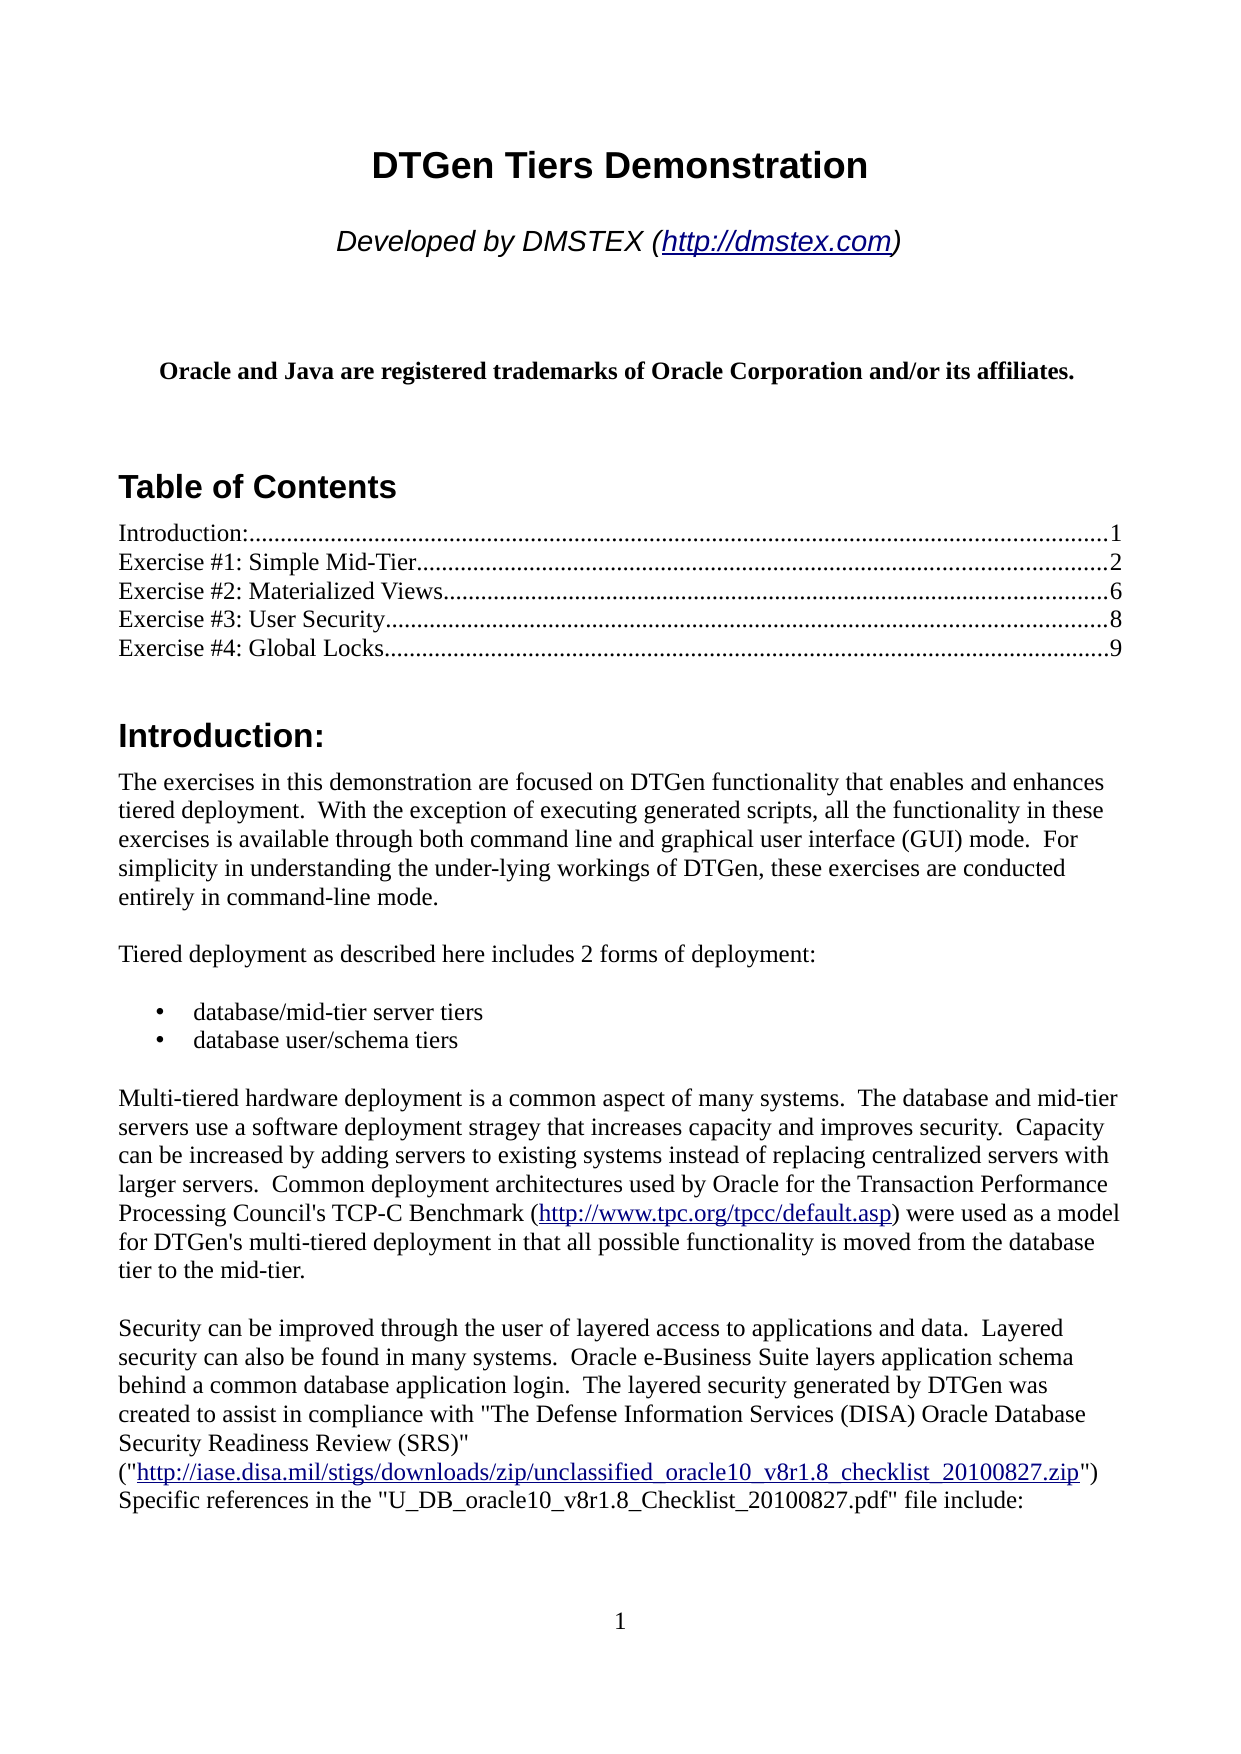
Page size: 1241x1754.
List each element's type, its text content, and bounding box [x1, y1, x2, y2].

text Security can be improved through the user of layered access to applications and data. Layered security can also be found in many systems. Oracle e-Business Suite layers application schema behind a common database application login. The layered security generated by DTGen was created to assist in compliance with "The Defense Information Services (DISA) Oracle Database Security Readiness Review (SRS)" ("http://iase.disa.mil/stigs/downloads/zip/unclassified_oracle10_v8r1.8_checklist_20100827.zip") Specific references in the "U_DB_oracle10_v8r1.8_Checklist_20100827.pdf" file include: [118, 1313, 1122, 1514]
text The exercises in this demonstration are focused on DTGen functionality that enables and enhances tiered deployment. With the exception of executing generated scripts, all the functionality in these exercises is available through both command line and graphical user interface (GUI) mode. For simplicity in understanding the under-lying workings of DTGen, these exercises are conducted entirely in command-line mode. [118, 767, 1122, 911]
text Exercise #1: Simple Mid-Tier 2 [118, 547, 1122, 576]
title DTGen Tiers Demonstration [118, 143, 1122, 186]
text Exercise #4: Global Locks 9 [118, 633, 1122, 662]
subtitle Developed by DMSTEX (http://dmstex.com) [118, 224, 1122, 257]
subtitle Table of Contents [118, 467, 1122, 506]
text Introduction: 1 [118, 518, 1122, 547]
text Tiered deployment as described here includes 2 forms of deployment: [118, 939, 1122, 968]
list database user/schema tiers [156, 1026, 1122, 1054]
text Exercise #3: User Security 8 [118, 604, 1122, 633]
subtitle Introduction: [118, 716, 1122, 754]
list database/mid-tier server tiers [156, 997, 1122, 1026]
text Oracle and Java are registered trademarks of Oracle Corporation and/or its affiliates. [118, 356, 1122, 385]
text Exercise #2: Materialized Views 6 [118, 576, 1122, 604]
text Multi-tiered hardware deployment is a common aspect of many systems. The database and mid-tier servers use a software deployment stragey that increases capacity and improves security. Capacity can be increased by adding servers to existing systems instead of replacing centralized servers with larger servers. Common deployment architectures used by Oracle for the Transaction Performance Processing Council's TCP-C Benchmark (http://www.tpc.org/tpcc/default.asp) were used as a model for DTGen's multi-tiered deployment in that all possible functionality is moved from the database tier to the mid-tier. [118, 1083, 1122, 1284]
